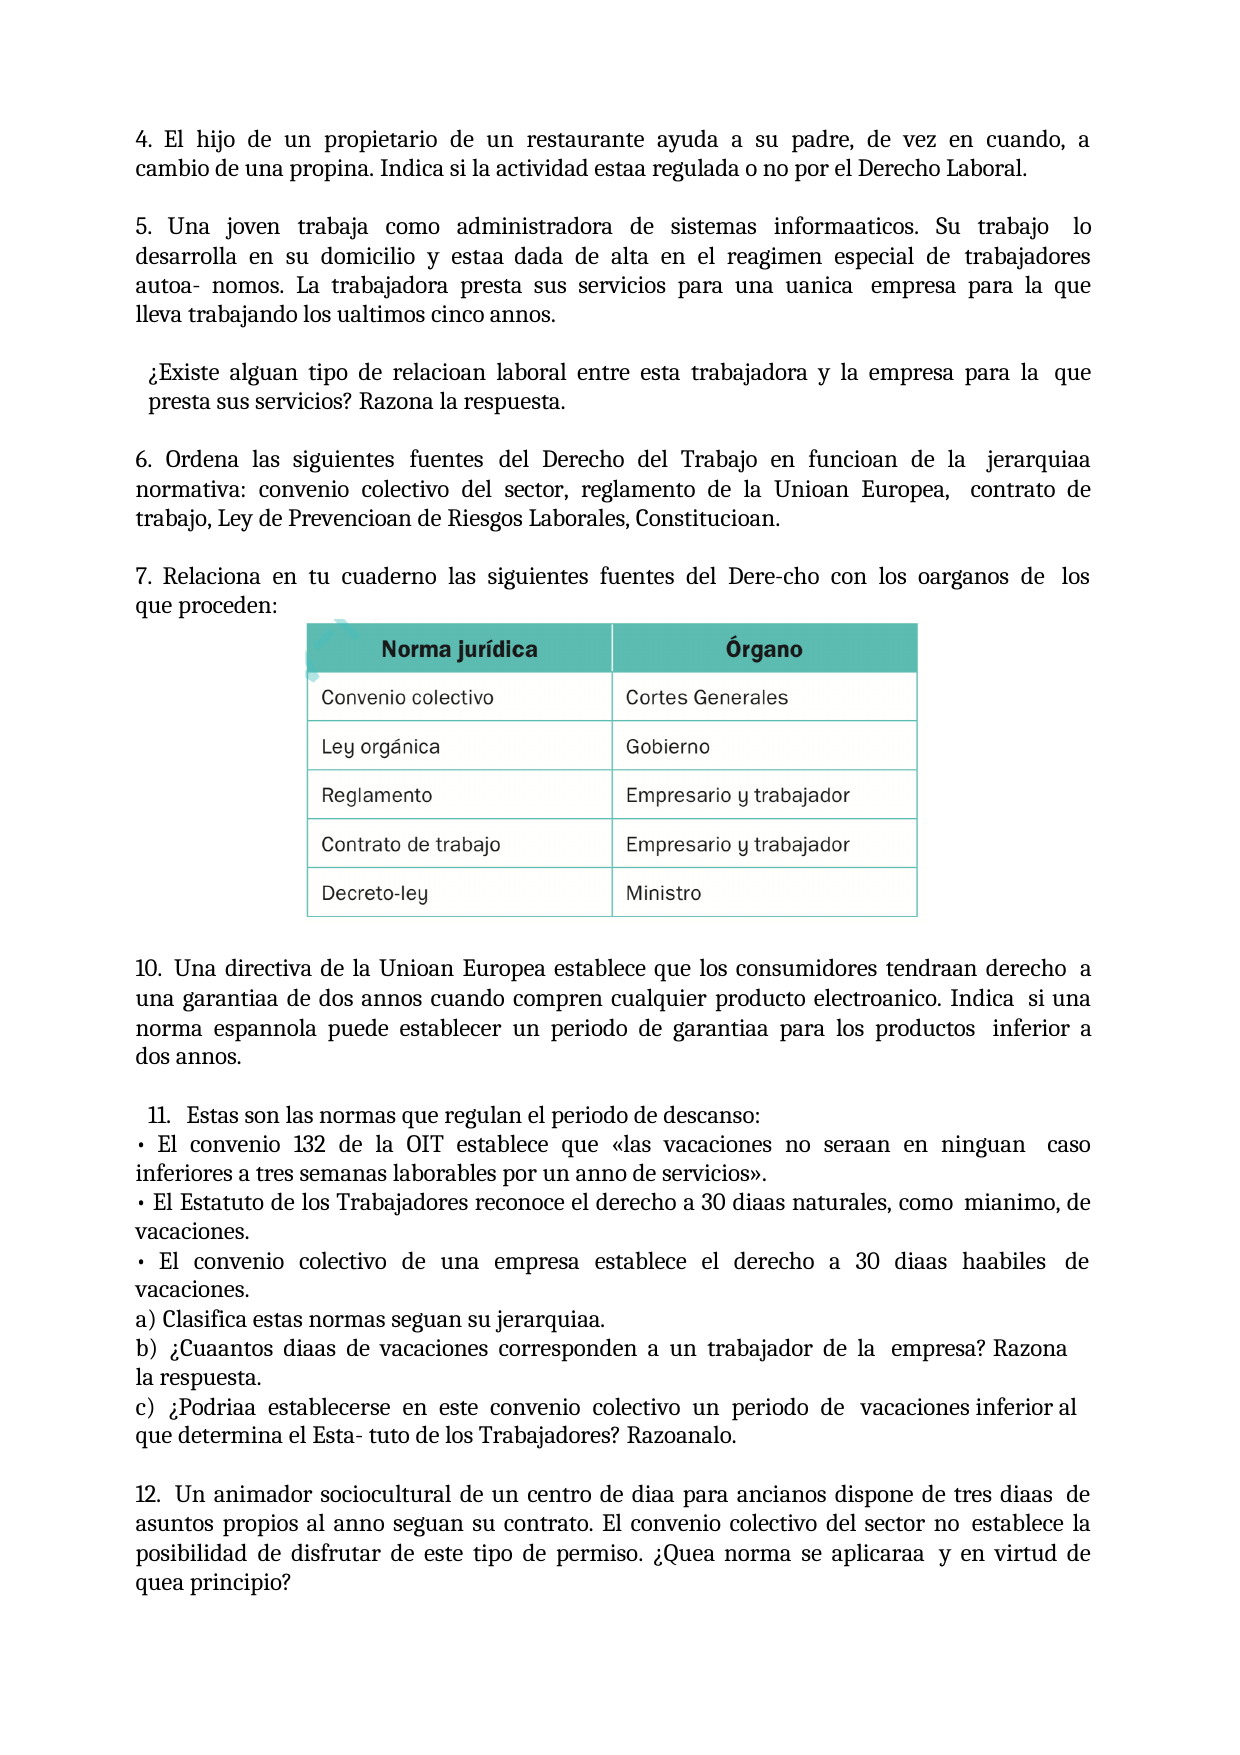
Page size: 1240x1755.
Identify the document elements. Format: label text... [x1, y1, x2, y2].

list El Estatuto de los Trabajadores reconoce el derecho a 30 diaas naturales, como mianimo, de vacaciones. [135, 1187, 1091, 1246]
list Clasifica estas normas seguan su jerarquiaa. [135, 1304, 1102, 1333]
list Estas son las normas que regulan el periodo de descanso: [148, 1100, 1102, 1129]
list Relaciona en tu cuaderno las siguientes fuentes del Dere-cho con los oarganos de los que proceden: [135, 561, 1090, 619]
list Una directiva de la Unioan Europea establece que los consumidores tendraan derecho a una garantiaa de dos annos cuando compren cualquier producto electroanico. Indica si una norma espannola puede establecer un periodo de garantiaa para los productos inferior a dos annos. [135, 953, 1092, 1071]
list El hijo de un propietario de un restaurante ayuda a su padre, de vez en cuando, a cambio de una propina. Indica si la actividad estaa regulada o no por el Derecho Laboral. [135, 124, 1091, 182]
list Ordena las siguientes fuentes del Derecho del Trabajo en funcioan de la jerarquiaa normativa: convenio colectivo del sector, reglamento de la Unioan Europea, contrato de trabajo, Ley de Prevencioan de Riesgos Laborales, Constitucioan. [135, 444, 1091, 532]
list Un animador sociocultural de un centro de diaa para ancianos dispone de tres diaas de asuntos propios al anno seguan su contrato. El convenio colectivo del sector no establece la posibilidad de disfrutar de este tipo de permiso. ¿Quea norma se aplicaraa y en virtud de quea principio? [135, 1479, 1091, 1596]
list Una joven trabaja como administradora de sistemas informaaticos. Su trabajo lo desarrolla en su domicilio y estaa dada de alta en el reagimen especial de trabajadores autoa- nomos. La trabajadora presta sus servicios para una uanica empresa para la que lleva trabajando los ualtimos cinco annos. [135, 211, 1092, 329]
list El convenio colectivo de una empresa establece el derecho a 30 diaas haabiles de vacaciones. [135, 1246, 1091, 1304]
list ¿Podriaa establecerse en este convenio colectivo un periodo de vacaciones inferior al que determina el Esta- tuto de los Trabajadores? Razoanalo. [135, 1392, 1091, 1450]
list El convenio 132 de la OIT establece que «las vacaciones no seraan en ninguan caso inferiores a tres semanas laborables por un anno de servicios». [135, 1129, 1092, 1187]
text ¿Existe alguan tipo de relacioan laboral entre esta trabajadora y la empresa para la que presta sus servicios? Razona la respuesta. [148, 357, 1092, 416]
list ¿Cuaantos diaas de vacaciones corresponden a un trabajador de la empresa? Razona la respuesta. [135, 1333, 1091, 1392]
